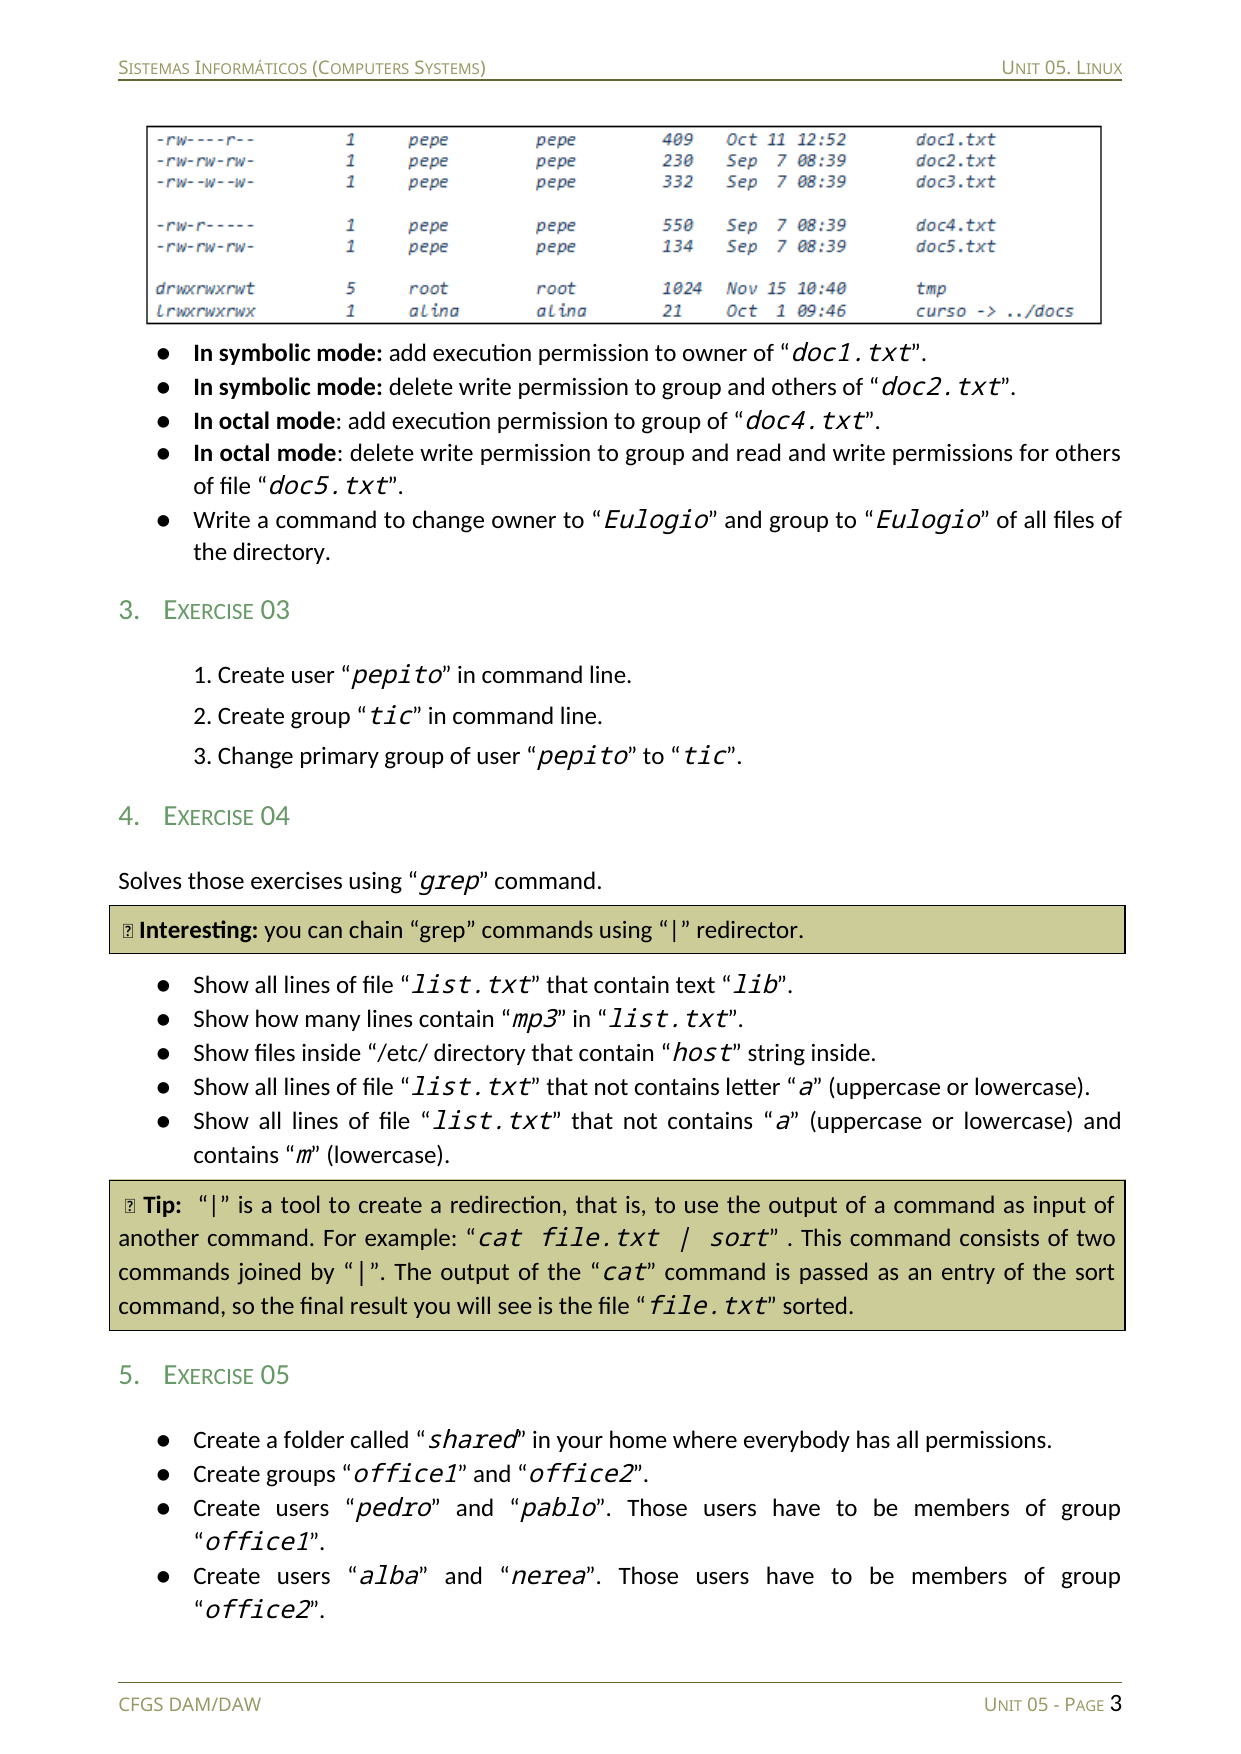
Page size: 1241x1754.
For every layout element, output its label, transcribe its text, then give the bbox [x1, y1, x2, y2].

list Show all lines of file “list.txt” that not contains “a” (uppercase or lowercase) and contains “m” (lowercase). [156, 1103, 1122, 1171]
list Show all lines of file “list.txt” that not contains letter “a” (uppercase or lowercase). [156, 1068, 1122, 1103]
list In octal mode: delete write permission to group and read and write permissions for others of file “doc5.txt”. [156, 437, 1122, 502]
text Solves those exercises using “grep” command. [118, 862, 1122, 896]
list Create a folder called “shared” in your home where everybody has all permissions. [156, 1422, 1122, 1456]
text 💬 Interesting: you can chain “grep” commands using “|” redirector. [110, 906, 1124, 953]
list Create users “alba” and “nerea”. Those users have to be members of group “office2”. [156, 1558, 1122, 1626]
list Create groups “office1” and “office2”. [156, 1456, 1122, 1490]
list Write a command to change owner to “Eulogio” and group to “Eulogio” of all files of the directory. [156, 502, 1122, 566]
subtitle Exercise 04 [118, 797, 1122, 832]
text 2. Create group “tic” in command line. [118, 697, 1122, 731]
list Create users “pedro” and “pablo”. Those users have to be members of group “office1”. [156, 1490, 1122, 1558]
list In symbolic mode: add execution permission to owner of “doc1.txt”. [156, 335, 1122, 369]
subtitle Exercise 03 [118, 591, 1122, 627]
list Show all lines of file “list.txt” that contain text “lib”. [156, 966, 1122, 1000]
text 3. Change primary group of user “pepito” to “tic”. [118, 738, 1122, 772]
list Show how many lines contain “mp3” in “list.txt”. [156, 1000, 1122, 1034]
picture [118, 118, 1123, 329]
subtitle Exercise 05 [118, 1356, 1122, 1391]
list In symbolic mode: delete write permission to group and others of “doc2.txt”. [156, 369, 1122, 403]
text 💬 Tip: “|” is a tool to create a redirection, that is, to use the output of a command as input of another command. For example: “cat file.txt | sort” . This command consists of two commands joined by “|”. The output of the “cat” command is passed as an entry of the sort command, so the final result you will see is the file “file.txt” sorted. [110, 1181, 1124, 1330]
list In octal mode: add execution permission to group of “doc4.txt”. [156, 403, 1122, 437]
text 1. Create user “pepito” in command line. [118, 657, 1122, 691]
list Show files inside “/etc/ directory that contain “host” string inside. [156, 1034, 1122, 1068]
